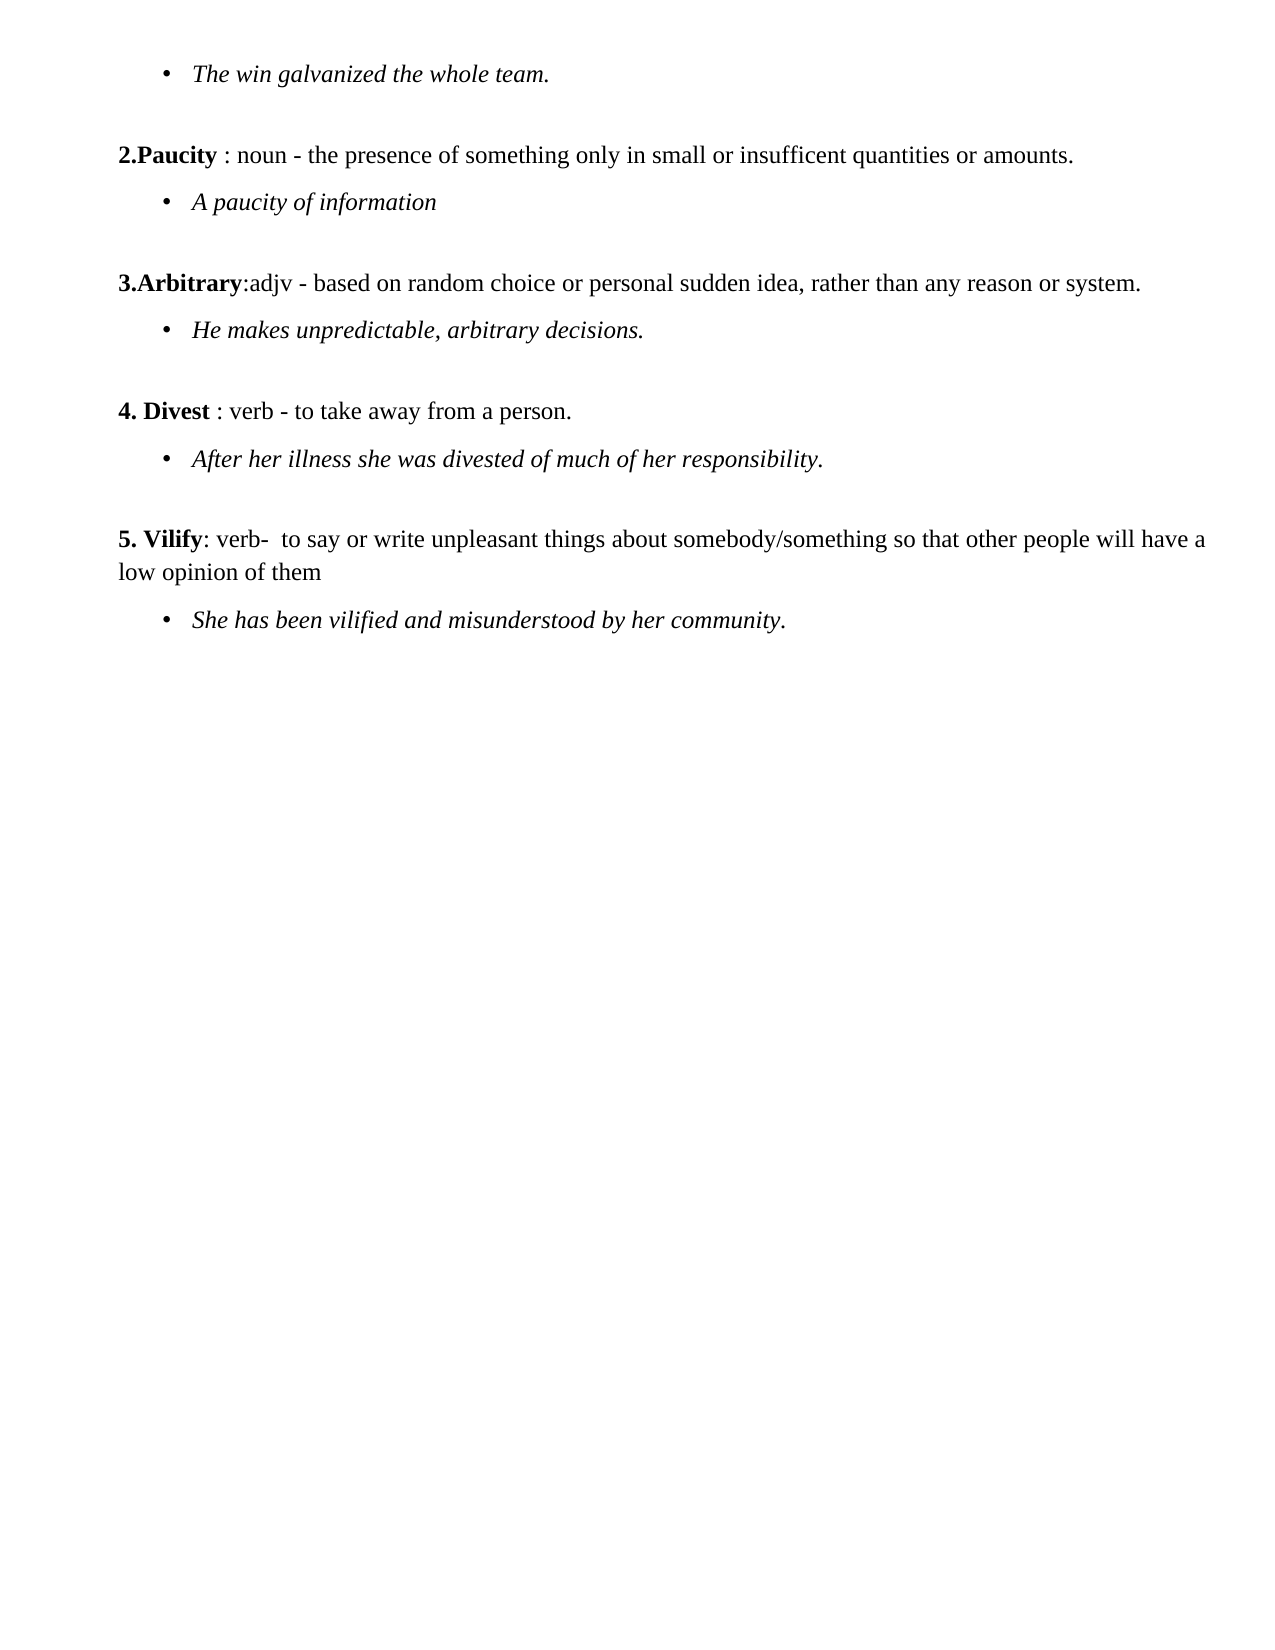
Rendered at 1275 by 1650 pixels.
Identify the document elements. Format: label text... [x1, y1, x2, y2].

text 4. Divest : verb - to take away from a person. [118, 363, 1216, 425]
list She has been vilified and misunderstood by her community. [162, 605, 1216, 634]
text 3.Arbitrary:adjv - based on random choice or personal sudden idea, rather than any reason or system. [118, 235, 1216, 297]
text 5. Vilify: verb- to say or write unpleasant things about somebody/something so that other people will have a low opinion of them [118, 491, 1216, 586]
text 2.Paucity : noun - the presence of something only in small or insufficent quantities or amounts. [118, 107, 1216, 168]
list He makes unpredictable, arbitrary decisions. [162, 316, 1216, 344]
list After her illness she was divested of much of her responsibility. [162, 444, 1216, 472]
list A paucity of information [162, 187, 1216, 216]
list The win galvanized the whole team. [162, 59, 1216, 88]
